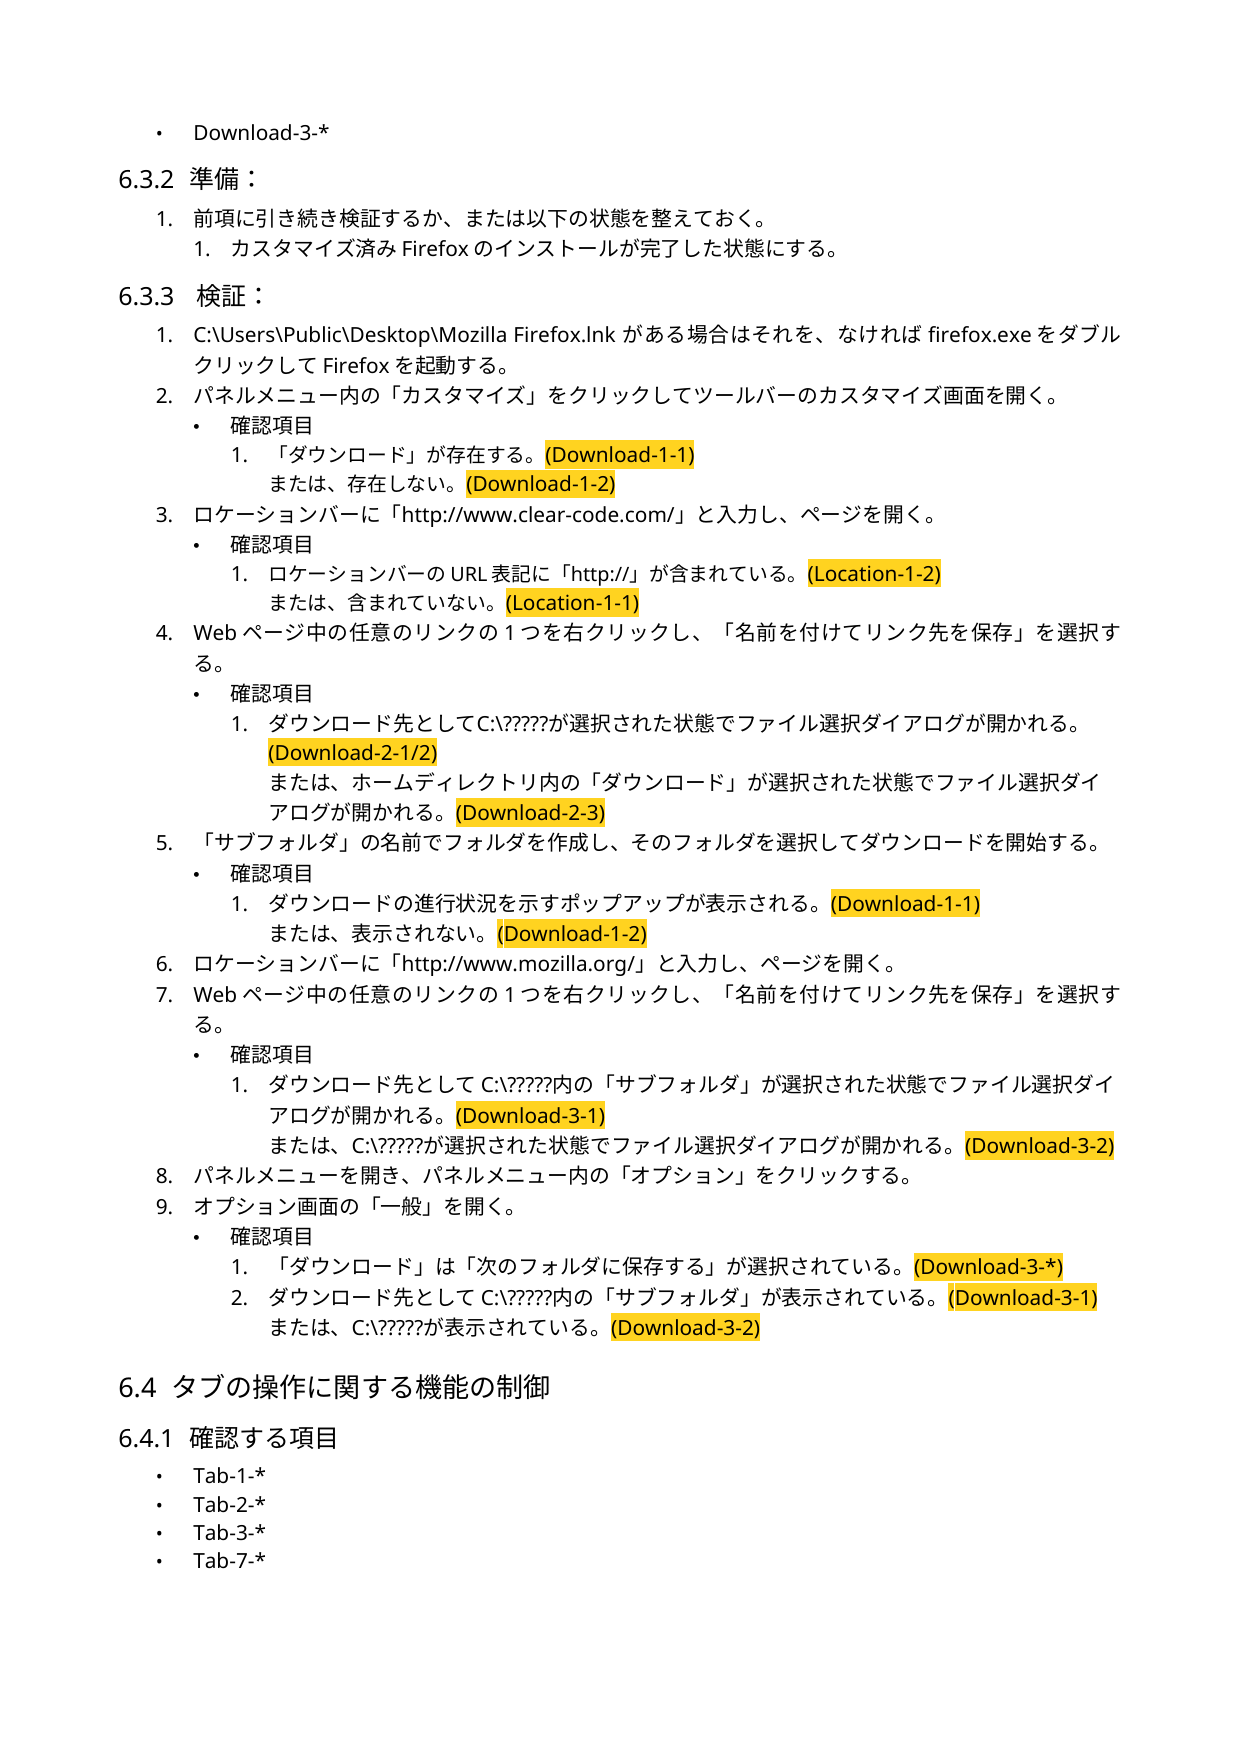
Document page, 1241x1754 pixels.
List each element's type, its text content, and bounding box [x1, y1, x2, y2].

list オプション画面の「一般」を開く。 [156, 1190, 1122, 1220]
list Tab-3-* [156, 1518, 1122, 1547]
list 確認項目 [193, 1038, 1122, 1069]
list 確認項目 [193, 528, 1122, 558]
list ダウンロード先としてC:\?????内の「サブフォルダ」が表示されている。(Download-3-1) または、C:\?????が表示されている。(Download-3-2) [231, 1281, 1122, 1341]
list ダウンロードの進行状況を示すポップアップが表示される。(Download-1-1) または、表示されない。(Download-1-2) [231, 887, 1122, 948]
list ダウンロード先としてC:\?????内の「サブフォルダ」が選択された状態でファイル選択ダイアログが開かれる。(Download-3-1) または、C:\?????が選択された状態でファイル選択ダイアログが開かれる。(Download-3-2) [231, 1069, 1122, 1160]
list カスタマイズ済みFirefoxのインストールが完了した状態にする。 [193, 233, 1122, 263]
list C:\Users\Public\Desktop\Mozilla Firefox.lnk がある場合はそれを、なければfirefox.exeをダブルクリックしてFirefoxを起動する。 [156, 319, 1122, 379]
subtitle 確認する項目 [118, 1419, 1122, 1455]
subtitle 準備： [118, 159, 1122, 196]
list Webページ中の任意のリンクの1つを右クリックし、「名前を付けてリンク先を保存」を選択する。 [156, 978, 1122, 1038]
list Tab-7-* [156, 1547, 1122, 1575]
list ダウンロード先としてC:\?????が選択された状態でファイル選択ダイアログが開かれる。(Download-2-1/2) または、ホームディレクトリ内の「ダウンロード」が選択された状態でファイル選択ダイアログが開かれる。(Download-2-3) [231, 707, 1122, 827]
list Tab-1-* [156, 1461, 1122, 1490]
subtitle タブの操作に関する機能の制御 [118, 1366, 1122, 1406]
list ロケーションバーのURL表記に「http://」が含まれている。(Location-1-2) または、含まれていない。(Location-1-1) [231, 558, 1122, 617]
list 確認項目 [193, 409, 1122, 440]
list 「ダウンロード」は「次のフォルダに保存する」が選択されている。(Download-3-*) [231, 1251, 1122, 1281]
list 前項に引き続き検証するか、または以下の状態を整えておく。 [156, 202, 1122, 233]
list Tab-2-* [156, 1490, 1122, 1518]
list 確認項目 [193, 857, 1122, 887]
list 確認項目 [193, 677, 1122, 707]
list Download-3-* [156, 118, 1122, 147]
list 確認項目 [193, 1220, 1122, 1251]
subtitle 検証： [118, 276, 1122, 312]
list パネルメニュー内の「カスタマイズ」をクリックしてツールバーのカスタマイズ画面を開く。 [156, 379, 1122, 409]
list 「ダウンロード」が存在する。(Download-1-1) または、存在しない。(Download-1-2) [231, 440, 1122, 498]
list ロケーションバーに「http://www.mozilla.org/」と入力し、ページを開く。 [156, 948, 1122, 978]
list 「サブフォルダ」の名前でフォルダを作成し、そのフォルダを選択してダウンロードを開始する。 [156, 827, 1122, 857]
list パネルメニューを開き、パネルメニュー内の「オプション」をクリックする。 [156, 1160, 1122, 1190]
list ロケーションバーに「http://www.clear-code.com/」と入力し、ページを開く。 [156, 498, 1122, 528]
list Webページ中の任意のリンクの1つを右クリックし、「名前を付けてリンク先を保存」を選択する。 [156, 617, 1122, 677]
